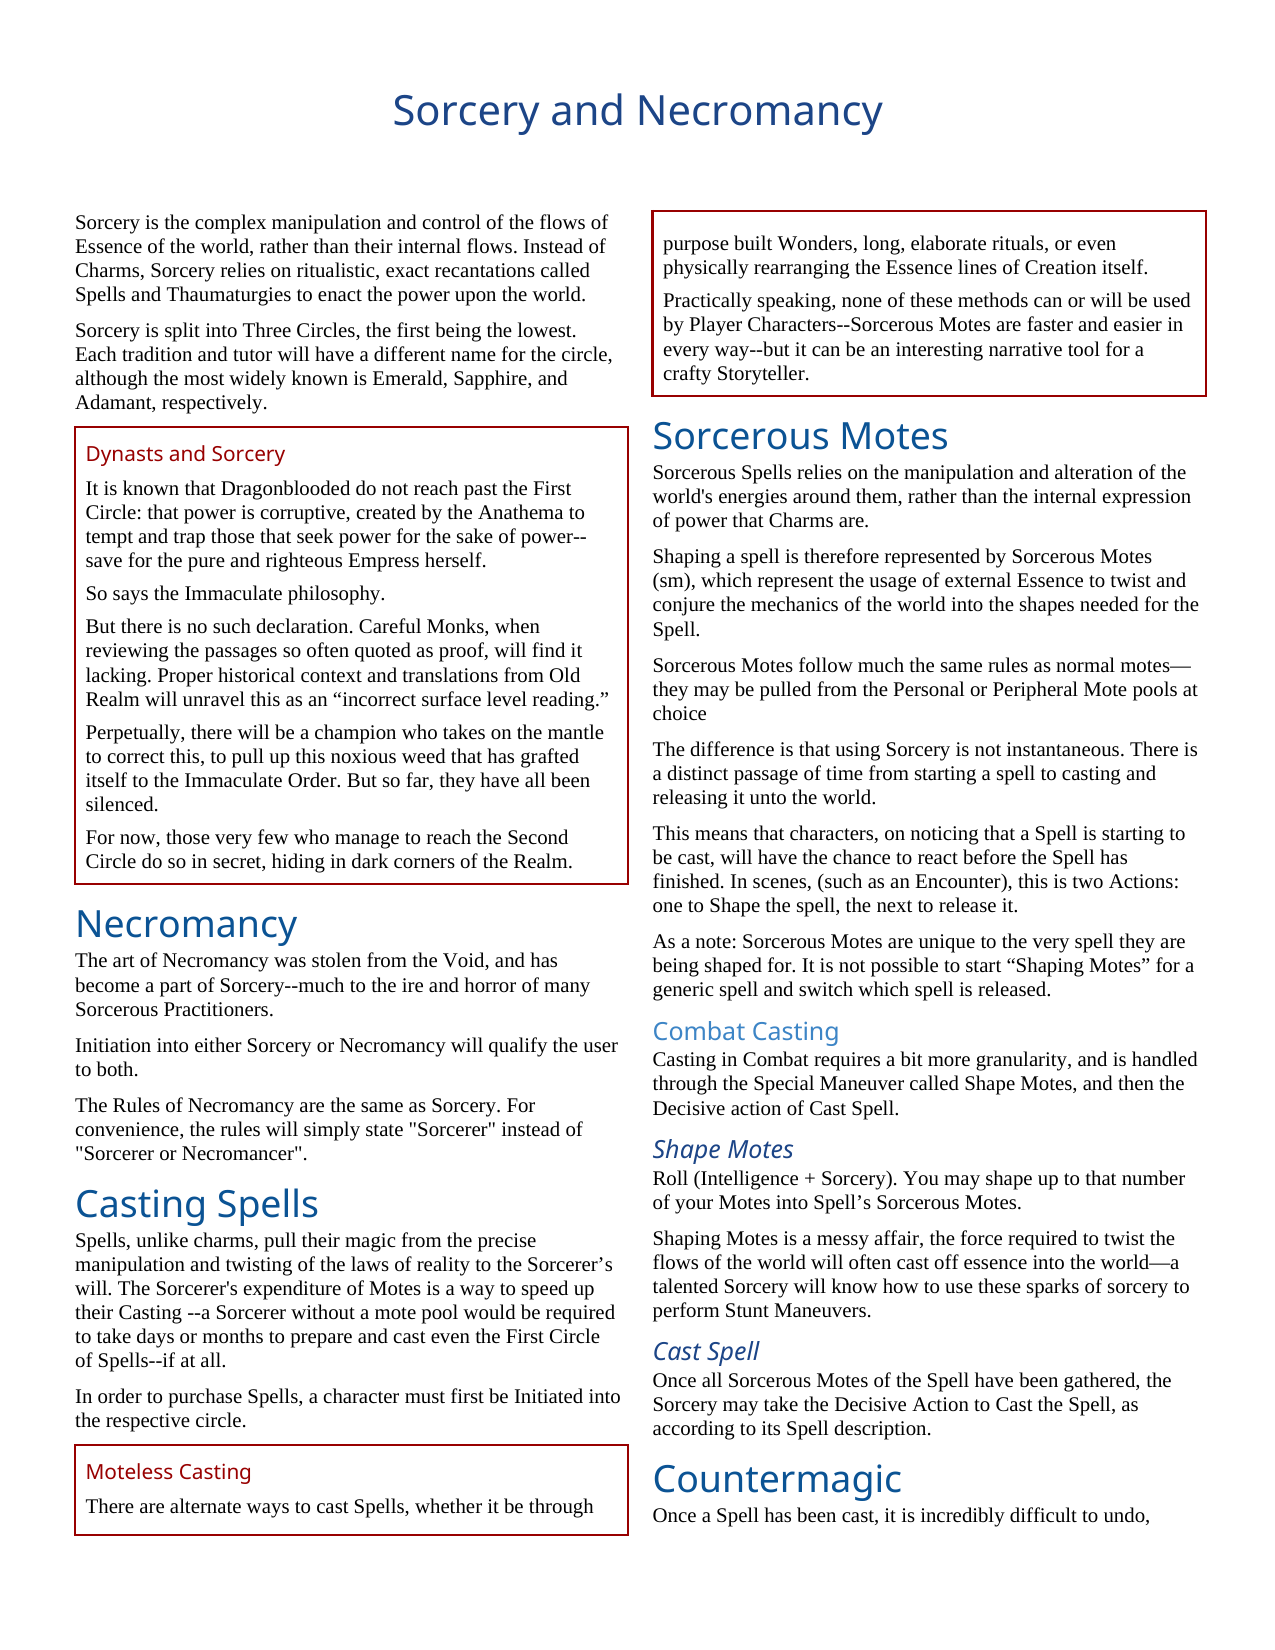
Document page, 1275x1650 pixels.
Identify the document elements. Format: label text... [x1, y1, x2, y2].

text The art of Necromancy was stolen from the Void, and has become a part of Sorcery--much to the ire and horror of many Sorcerous Practitioners. [75, 948, 622, 1021]
table_header Moteless Casting There are alternate ways to cast Spells, whether it be through [76, 1446, 627, 1534]
text Once a Spell has been cast, it is incredibly difficult to undo, [652, 1503, 1200, 1527]
text Spells, unlike charms, pull their magic from the precise manipulation and twisting of the laws of reality to the Sorcerer’s will. The Sorcerer's expenditure of Motes is a way to speed up their Casting --a Sorcerer without a mote pool would be required to take days or months to prepare and cast even the First Circle of Spells--if at all. [75, 1228, 622, 1372]
text Shaping a spell is therefore represented by Sorcerous Motes (sm), which represent the usage of external Essence to twist and conjure the mechanics of the world into the shapes needed for the Spell. [652, 544, 1200, 641]
subtitle Sorcerous Motes [652, 409, 1200, 460]
text This means that characters, on noticing that a Spell is starting to be cast, will have the chance to react before the Spell has finished. In scenes, (such as an Encounter), this is two Actions: one to Shape the spell, the next to release it. [652, 821, 1200, 917]
subtitle Combat Casting [652, 1013, 1200, 1047]
text Casting in Combat requires a bit more granularity, and is handled through the Special Maneuver called Shape Motes, and then the Decisive action of Cast Spell. [652, 1047, 1200, 1119]
text Roll (Intelligence + Sorcery). You may shape up to that number of your Motes into Spell’s Sorcerous Motes. [652, 1166, 1200, 1214]
text Once all Sorcerous Motes of the Spell have been gathered, the Sorcery may take the Decisive Action to Cast the Spell, as according to its Spell description. [652, 1368, 1200, 1440]
subtitle Necromancy [75, 897, 622, 948]
subtitle Casting Spells [75, 1177, 622, 1228]
text Sorcery is split into Three Circles, the first being the lowest. Each tradition and tutor will have a different name for the circle, although the most widely known is Emerald, Sapphire, and Adamant, respectively. [75, 318, 622, 414]
subtitle Shape Motes [652, 1131, 1200, 1166]
text In order to purchase Spells, a character must first be Initiated into the respective circle. [75, 1384, 622, 1432]
text Shaping Motes is a messy affair, the force required to twist the flows of the world will often cast off essence into the world—a talented Sorcery will know how to use these sparks of sorcery to perform Stunt Maneuvers. [652, 1226, 1200, 1322]
text The difference is that using Sorcery is not instantaneous. There is a distinct passage of time from starting a spell to casting and releasing it unto the world. [652, 737, 1200, 809]
subtitle Sorcery and Necromancy [75, 81, 1200, 138]
text Sorcerous Spells relies on the manipulation and alteration of the world's energies around them, rather than the internal expression of power that Charms are. [652, 460, 1200, 532]
text Sorcery is the complex manipulation and control of the flows of Essence of the world, rather than their internal flows. Instead of Charms, Sorcery relies on ritualistic, exact recantations called Spells and Thaumaturgies to enact the power upon the world. [75, 210, 622, 306]
text Sorcerous Motes follow much the same rules as normal motes—they may be pulled from the Personal or Peripheral Mote pools at choice [652, 652, 1200, 725]
table_header Dynasts and Sorcery It is known that Dragonblooded do not reach past the First Circle: that power is corruptive, created by the Anathema to tempt and trap those that seek power for the sake of power--save for the pure and righteous Empress herself. So says the Immaculate philosophy. But there is no such declaration. Careful Monks, when reviewing the passages so often quoted as proof, will find it lacking. Proper historical context and translations from Old Realm will unravel this as an “incorrect surface level reading.” Perpetually, there will be a champion who takes on the mantle to correct this, to pull up this noxious weed that has grafted itself to the Immaculate Order. But so far, they have all been silenced. For now, those very few who manage to reach the Second Circle do so in secret, hiding in dark corners of the Realm. [76, 428, 627, 883]
text As a note: Sorcerous Motes are unique to the very spell they are being shaped for. It is not possible to start “Shaping Motes” for a generic spell and switch which spell is released. [652, 929, 1200, 1001]
subtitle Countermagic [652, 1452, 1200, 1503]
subtitle Cast Spell [652, 1334, 1200, 1368]
text Initiation into either Sorcery or Necromancy will qualify the user to both. [75, 1033, 622, 1081]
table_header purpose built Wonders, long, elaborate rituals, or even physically rearranging the Essence lines of Creation itself. Practically speaking, none of these methods can or will be used by Player Characters--Sorcerous Motes are faster and easier in every way--but it can be an interesting narrative tool for a crafty Storyteller. [654, 212, 1205, 395]
text The Rules of Necromancy are the same as Sorcery. For convenience, the rules will simply state "Sorcerer" instead of "Sorcerer or Necromancer". [75, 1093, 622, 1165]
